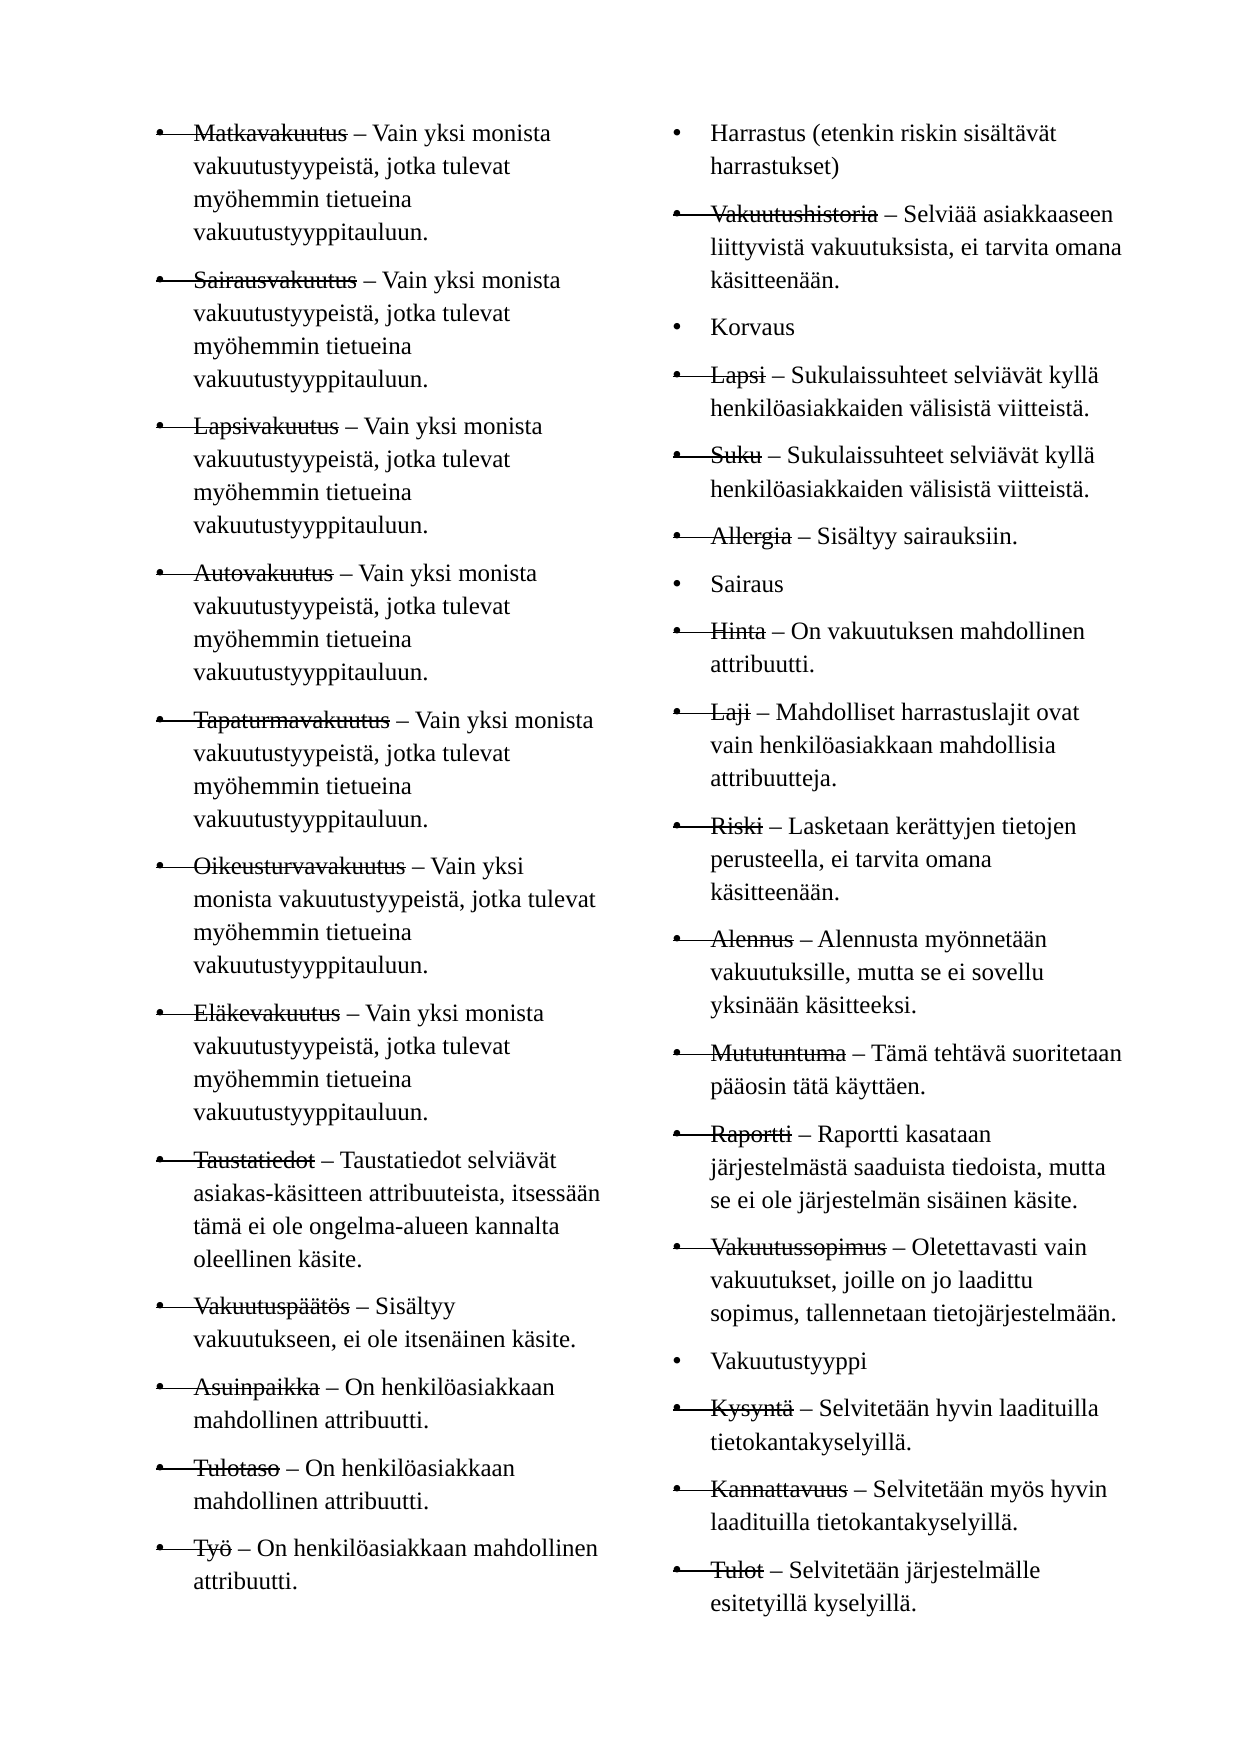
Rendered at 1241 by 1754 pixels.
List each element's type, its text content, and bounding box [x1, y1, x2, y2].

list Tapaturmavakuutus – Vain yksi monista vakuutustyypeistä, jotka tulevat myöhemmin tietueina vakuutustyyppitauluun. [156, 705, 605, 833]
list Työ – On henkilöasiakkaan mahdollinen attribuutti. [156, 1533, 605, 1595]
list Tulotaso – On henkilöasiakkaan mahdollinen attribuutti. [156, 1453, 605, 1514]
list Taustatiedot – Taustatiedot selviävät asiakas-käsitteen attribuuteista, itsessään tämä ei ole ongelma-alueen kannalta oleellinen käsite. [156, 1145, 605, 1273]
list Matkavakuutus – Vain yksi monista vakuutustyypeistä, jotka tulevat myöhemmin tietueina vakuutustyyppitauluun. [156, 118, 605, 246]
list Autovakuutus – Vain yksi monista vakuutustyypeistä, jotka tulevat myöhemmin tietueina vakuutustyyppitauluun. [156, 558, 605, 686]
list Tulot – Selvitetään järjestelmälle esitetyillä kyselyillä. [673, 1555, 1122, 1617]
list Sairaus [673, 569, 1122, 598]
list Riski – Lasketaan kerättyjen tietojen perusteella, ei tarvita omana käsitteenään. [673, 811, 1122, 906]
list Mututuntuma – Tämä tehtävä suoritetaan pääosin tätä käyttäen. [673, 1038, 1122, 1100]
list Alennus – Alennusta myönnetään vakuutuksille, mutta se ei sovellu yksinään käsitteeksi. [673, 924, 1122, 1019]
list Raportti – Raportti kasataan järjestelmästä saaduista tiedoista, mutta se ei ole järjestelmän sisäinen käsite. [673, 1119, 1122, 1213]
list Vakuutustyyppi [673, 1346, 1122, 1375]
list Sairausvakuutus – Vain yksi monista vakuutustyypeistä, jotka tulevat myöhemmin tietueina vakuutustyyppitauluun. [156, 265, 605, 393]
list Vakuutushistoria – Selviää asiakkaaseen liittyvistä vakuutuksista, ei tarvita omana käsitteenään. [673, 199, 1122, 293]
list Oikeusturvavakuutus – Vain yksi monista vakuutustyypeistä, jotka tulevat myöhemmin tietueina vakuutustyyppitauluun. [156, 851, 605, 979]
list Korvaus [673, 312, 1122, 341]
list Suku – Sukulaissuhteet selviävät kyllä henkilöasiakkaiden välisistä viitteistä. [673, 441, 1122, 502]
list Kannattavuus – Selvitetään myös hyvin laadituilla tietokantakyselyillä. [673, 1474, 1122, 1536]
list Eläkevakuutus – Vain yksi monista vakuutustyypeistä, jotka tulevat myöhemmin tietueina vakuutustyyppitauluun. [156, 998, 605, 1126]
list Asuinpaikka – On henkilöasiakkaan mahdollinen attribuutti. [156, 1372, 605, 1434]
list Allergia – Sisältyy sairauksiin. [673, 521, 1122, 550]
list Vakuutuspäätös – Sisältyy vakuutukseen, ei ole itsenäinen käsite. [156, 1291, 605, 1353]
list Lapsivakuutus – Vain yksi monista vakuutustyypeistä, jotka tulevat myöhemmin tietueina vakuutustyyppitauluun. [156, 411, 605, 539]
list Vakuutussopimus – Oletettavasti vain vakuutukset, joille on jo laadittu sopimus, tallennetaan tietojärjestelmään. [673, 1232, 1122, 1327]
list Hinta – On vakuutuksen mahdollinen attribuutti. [673, 616, 1122, 678]
list Laji – Mahdolliset harrastuslajit ovat vain henkilöasiakkaan mahdollisia attribuutteja. [673, 697, 1122, 792]
list Harrastus (etenkin riskin sisältävät harrastukset) [673, 118, 1122, 180]
list Kysyntä – Selvitetään hyvin laadituilla tietokantakyselyillä. [673, 1393, 1122, 1455]
list Lapsi – Sukulaissuhteet selviävät kyllä henkilöasiakkaiden välisistä viitteistä. [673, 360, 1122, 422]
